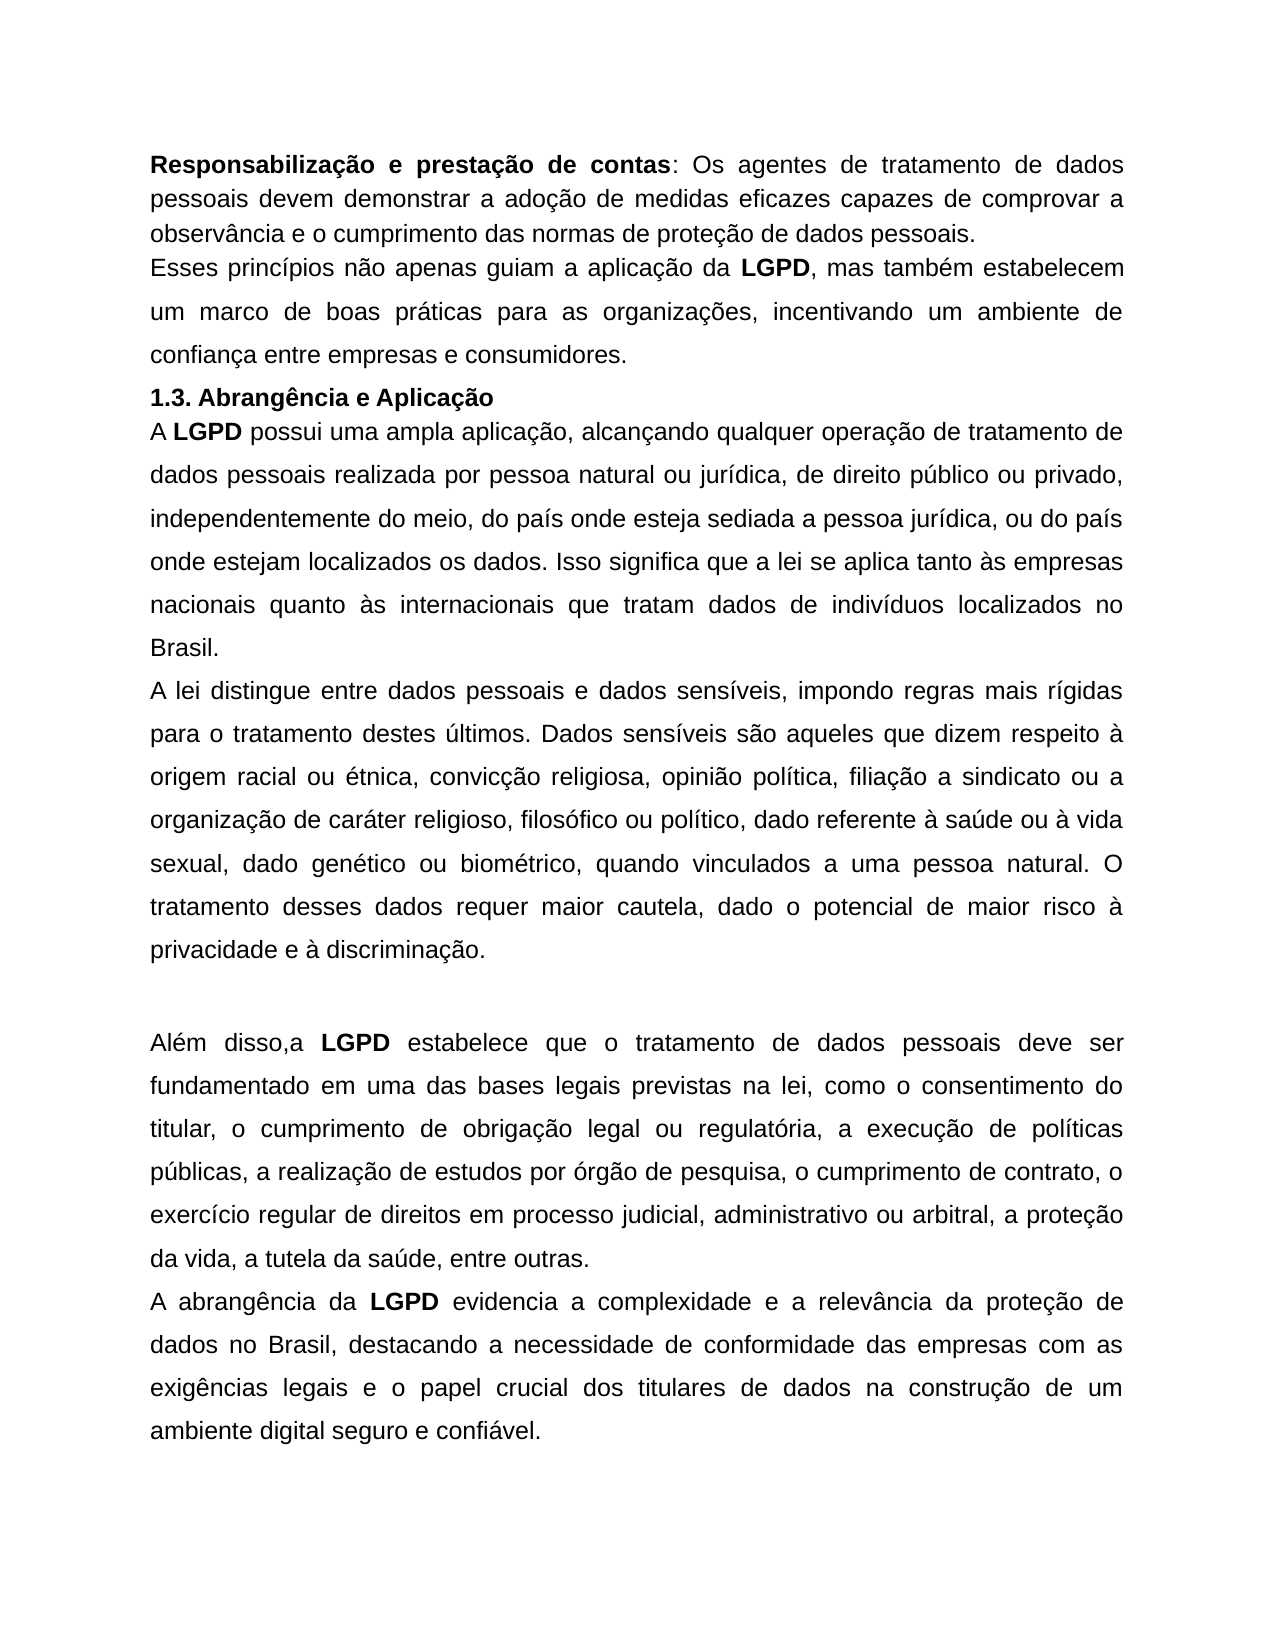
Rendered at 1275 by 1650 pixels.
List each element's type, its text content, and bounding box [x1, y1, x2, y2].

text Responsabilização e prestação de contas: Os agentes de tratamento de dados pessoais devem demonstrar a adoção de medidas eficazes capazes de comprovar a observância e o cumprimento das normas de proteção de dados pessoais. [150, 150, 1125, 248]
text A abrangência da LGPD evidencia a complexidade e a relevância da proteção de dados no Brasil, destacando a necessidade de conformidade das empresas com as exigências legais e o papel crucial dos titulares de dados na construção de um ambiente digital seguro e confiável. [150, 1287, 1125, 1445]
text Esses princípios não apenas guiam a aplicação da LGPD, mas também estabelecem um marco de boas práticas para as organizações, incentivando um ambiente de confiança entre empresas e consumidores. [150, 253, 1125, 368]
text A lei distingue entre dados pessoais e dados sensíveis, impondo regras mais rígidas para o tratamento destes últimos. Dados sensíveis são aqueles que dizem respeito à origem racial ou étnica, convicção religiosa, opinião política, filiação a sindicato ou a organização de caráter religioso, filosófico ou político, dado referente à saúde ou à vida sexual, dado genético ou biométrico, quando vinculados a uma pessoa natural. O tratamento desses dados requer maior cautela, dado o potencial de maior risco à privacidade e à discriminação. [150, 676, 1125, 963]
text Além disso,a LGPD estabelece que o tratamento de dados pessoais deve ser fundamentado em uma das bases legais previstas na lei, como o consentimento do titular, o cumprimento de obrigação legal ou regulatória, a execução de políticas públicas, a realização de estudos por órgão de pesquisa, o cumprimento de contrato, o exercício regular de direitos em processo judicial, administrativo ou arbitral, a proteção da vida, a tutela da saúde, entre outras. [150, 1028, 1125, 1272]
text 1.3. Abrangência e Aplicação [150, 383, 1125, 412]
text A LGPD possui uma ampla aplicação, alcançando qualquer operação de tratamento de dados pessoais realizada por pessoa natural ou jurídica, de direito público ou privado, independentemente do meio, do país onde esteja sediada a pessoa jurídica, ou do país onde estejam localizados os dados. Isso significa que a lei se aplica tanto às empresas nacionais quanto às internacionais que tratam dados de indivíduos localizados no Brasil. [150, 417, 1125, 662]
